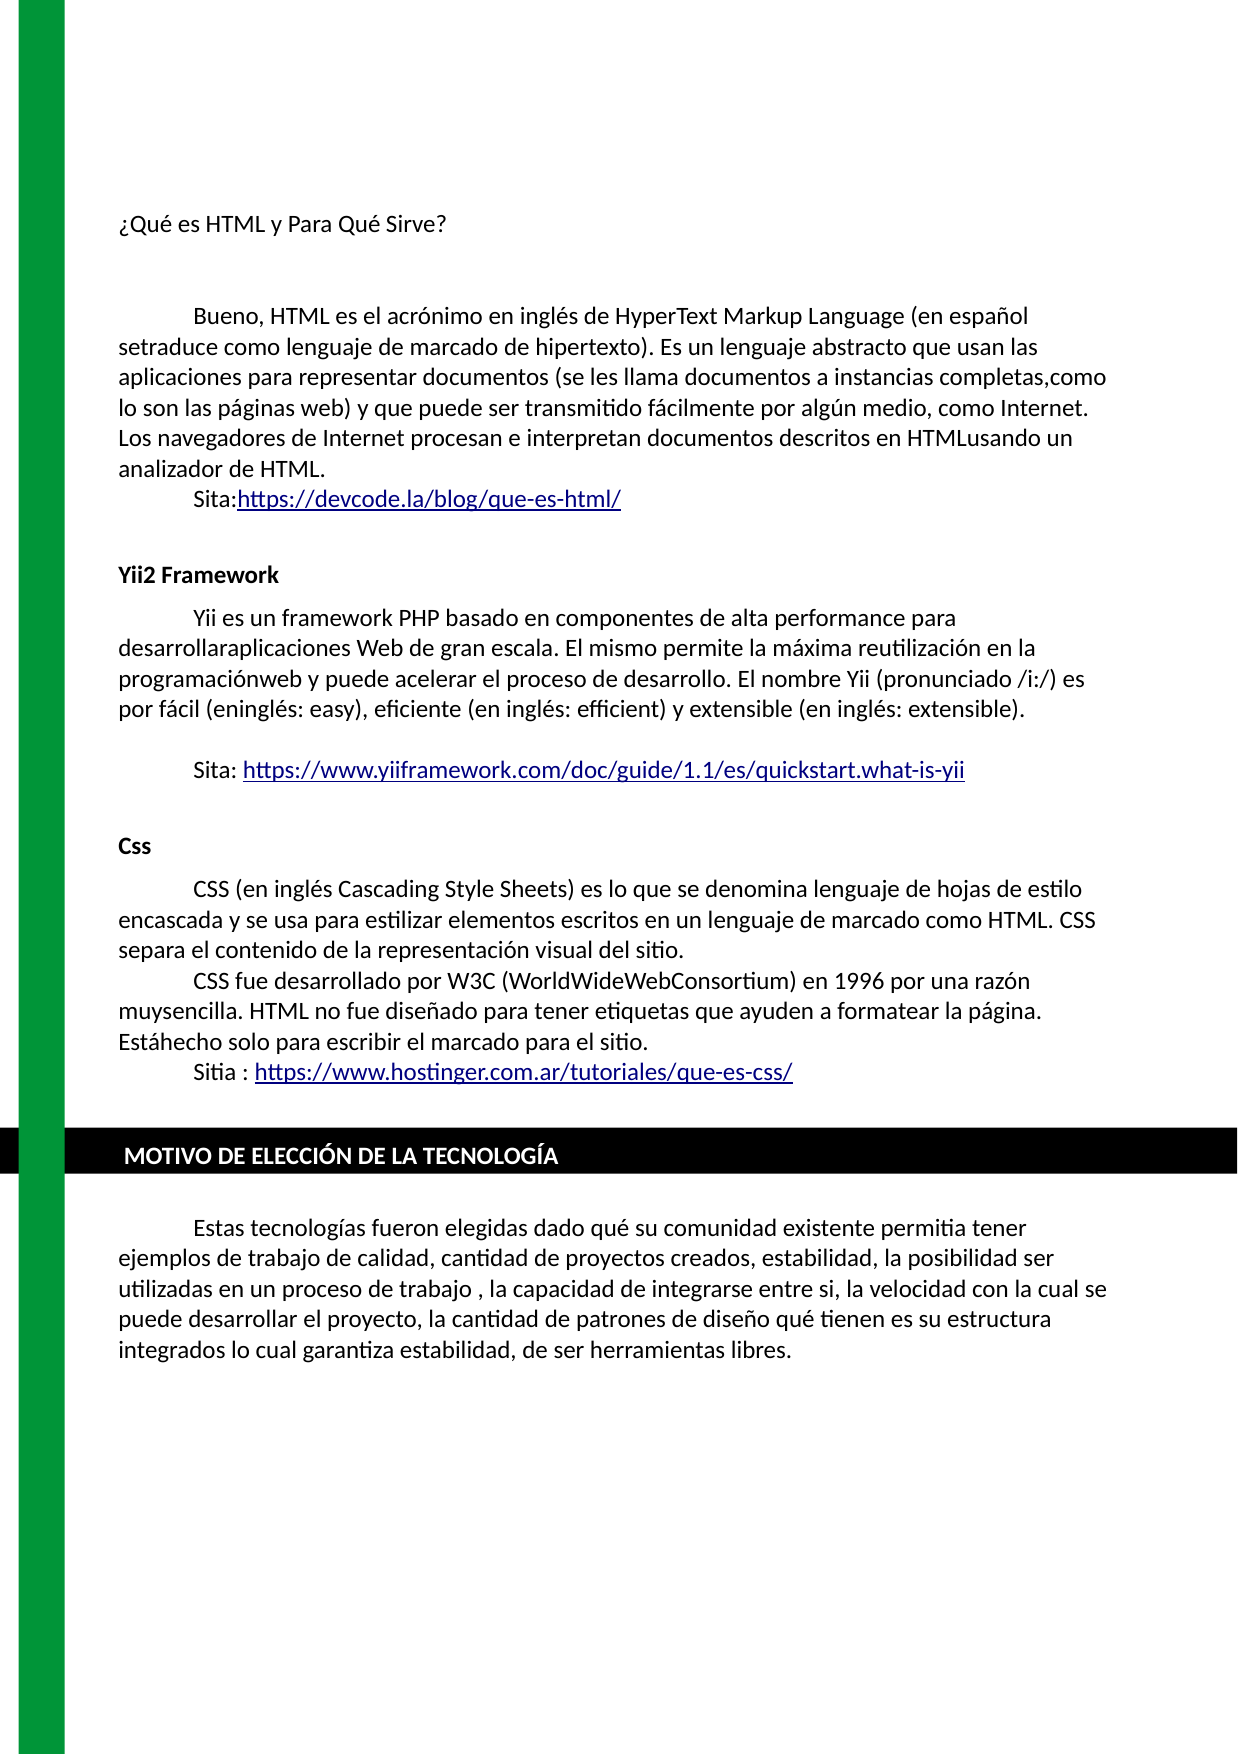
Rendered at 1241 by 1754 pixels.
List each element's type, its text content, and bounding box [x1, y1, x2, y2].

text CSS (en inglés Cascading Style Sheets) es lo que se denomina lenguaje de hojas de estilo encascada y se usa para estilizar elementos escritos en un lenguaje de marcado como HTML. CSS separa el contenido de la representación visual del sitio. [118, 873, 1122, 965]
text ¿Qué es HTML y Para Qué Sirve? [118, 209, 1122, 239]
text Sita:https://devcode.la/blog/que-es-html/ [118, 483, 1122, 514]
text Bueno, HTML es el acrónimo en inglés de HyperText Markup Language (en español setraduce como lenguaje de marcado de hipertexto). Es un lenguaje abstracto que usan las aplicaciones para representar documentos (se les llama documentos a instancias completas,como lo son las páginas web) y que puede ser transmitido fácilmente por algún medio, como Internet. Los navegadores de Internet procesan e interpretan documentos descritos en HTMLusando un analizador de HTML. [118, 300, 1122, 483]
subtitle Yii2 Framework [118, 559, 1122, 589]
subtitle Css [118, 830, 1122, 861]
text Yii es un framework PHP basado en componentes de alta performance para desarrollaraplicaciones Web de gran escala. El mismo permite la máxima reutilización en la programaciónweb y puede acelerar el proceso de desarrollo. El nombre Yii (pronunciado /i:/) es por fácil (eninglés: easy), eficiente (en inglés: efficient) y extensible (en inglés: extensible). [118, 602, 1122, 724]
text CSS fue desarrollado por W3C (WorldWideWebConsortium) en 1996 por una razón muysencilla. HTML no fue diseñado para tener etiquetas que ayuden a formatear la página. Estáhecho solo para escribir el marcado para el sitio. [118, 965, 1122, 1056]
text Sitia : https://www.hostinger.com.ar/tutoriales/que-es-css/ [118, 1056, 1122, 1087]
text Estas tecnologías fueron elegidas dado qué su comunidad existente permitia tener ejemplos de trabajo de calidad, cantidad de proyectos creados, estabilidad, la posibilidad ser utilizadas en un proceso de trabajo , la capacidad de integrarse entre si, la velocidad con la cual se puede desarrollar el proyecto, la cantidad de patrones de diseño qué tienen es su estructura integrados lo cual garantiza estabilidad, de ser herramientas libres. [118, 1212, 1122, 1364]
text Sita: https://www.yiiframework.com/doc/guide/1.1/es/quickstart.what-is-yii [118, 754, 1122, 785]
